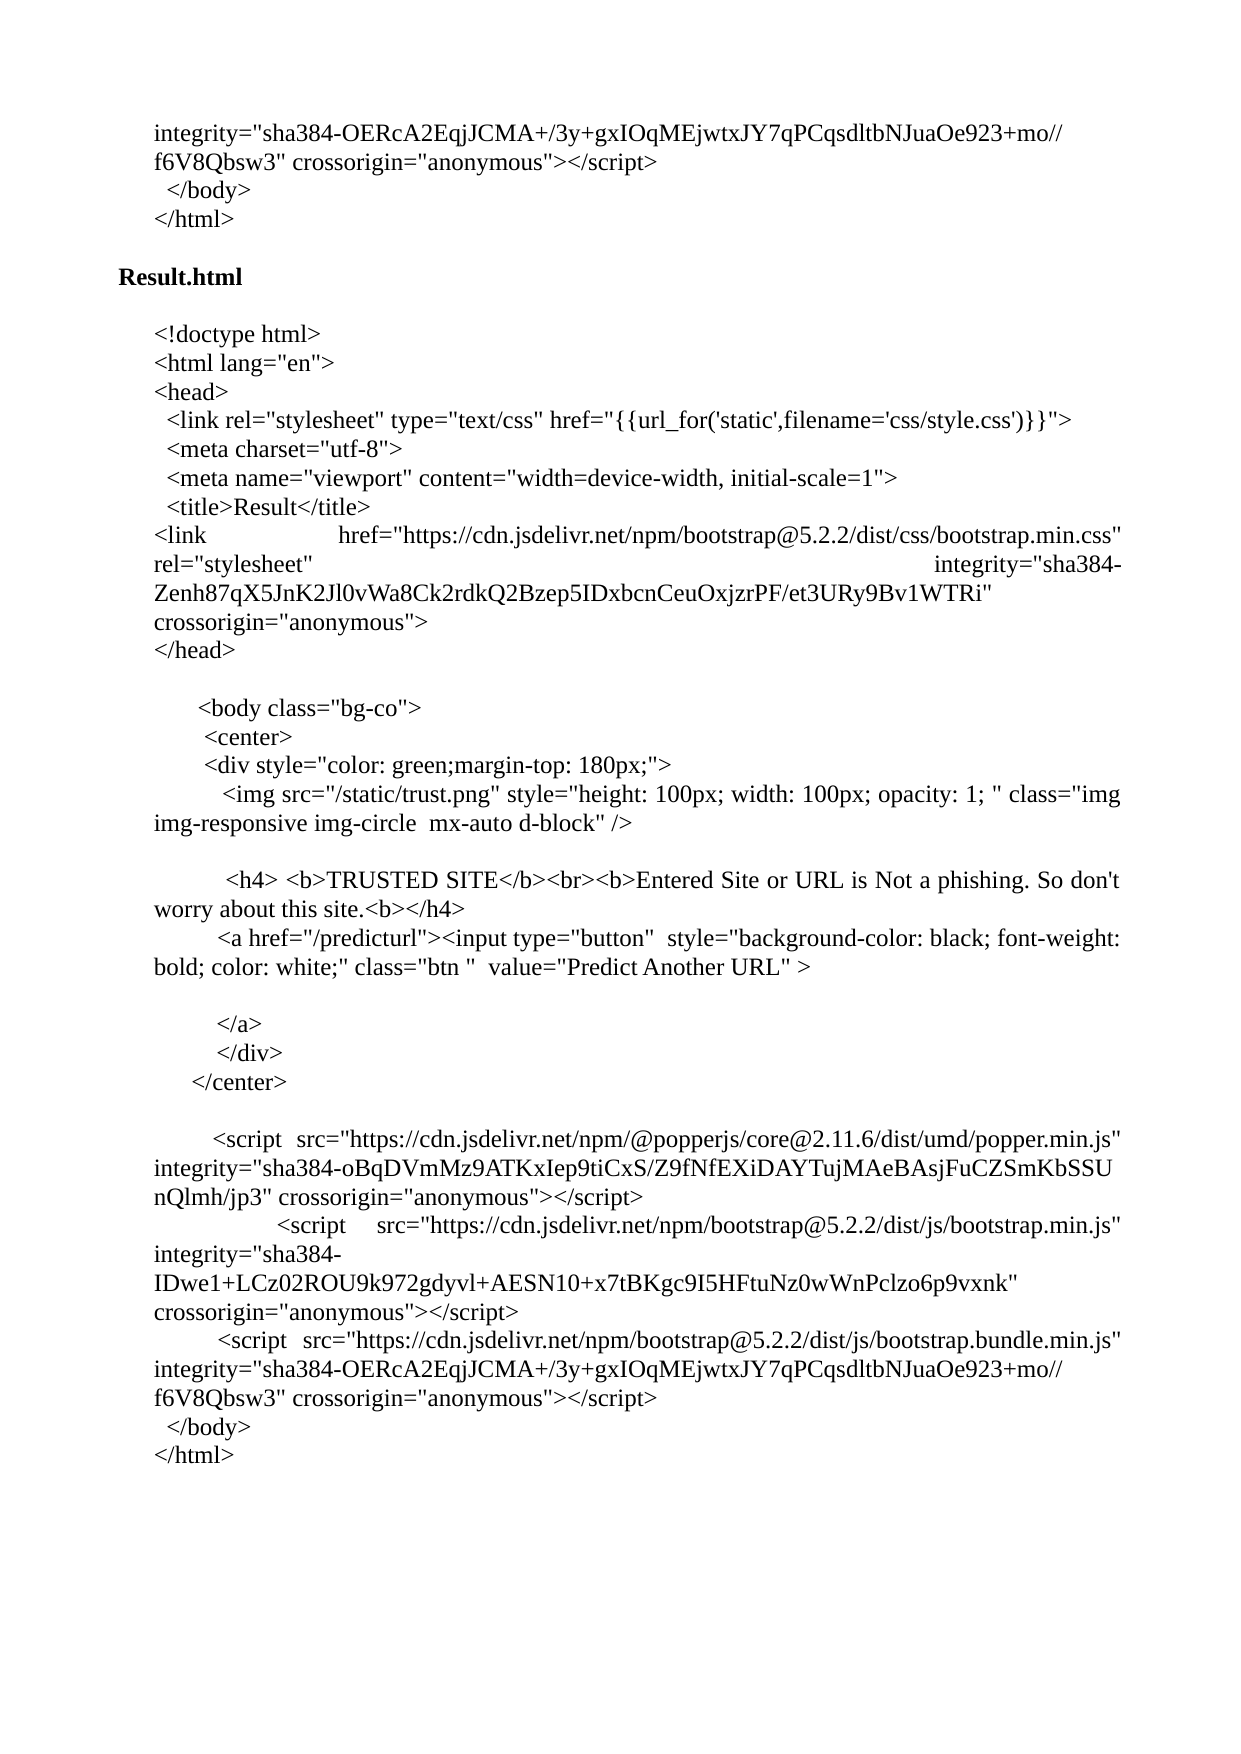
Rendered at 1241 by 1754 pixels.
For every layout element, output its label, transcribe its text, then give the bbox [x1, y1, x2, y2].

text <img src="/static/trust.png" style="height: 100px; width: 100px; opacity: 1; " class="img img-responsive img-circle mx-auto d-block" /> [153, 779, 1122, 837]
text <link href="https://cdn.jsdelivr.net/npm/bootstrap@5.2.2/dist/css/bootstrap.min.css" rel="stylesheet" integrity="sha384-Zenh87qX5JnK2Jl0vWa8Ck2rdkQ2Bzep5IDxbcnCeuOxjzrPF/et3URy9Bv1WTRi" crossorigin="anonymous"> [153, 521, 1122, 636]
text <div style="color: green;margin-top: 180px;"> [153, 751, 1122, 779]
text <h4> <b>TRUSTED SITE</b><br><b>Entered Site or URL is Not a phishing. So don't worry about this site.<b></h4> [153, 866, 1122, 923]
text </head> [153, 636, 1122, 664]
text <meta name="viewport" content="width=device-width, initial-scale=1"> [153, 463, 1122, 492]
text </div> [153, 1038, 1122, 1067]
text <script src="https://cdn.jsdelivr.net/npm/bootstrap@5.2.2/dist/js/bootstrap.min.js" integrity="sha384-IDwe1+LCz02ROU9k972gdyvl+AESN10+x7tBKgc9I5HFtuNz0wWnPclzo6p9vxnk" crossorigin="anonymous"></script> [153, 1211, 1122, 1326]
text <head> [153, 377, 1122, 406]
text <title>Result</title> [153, 492, 1122, 521]
text <script src="https://cdn.jsdelivr.net/npm/@popperjs/core@2.11.6/dist/umd/popper.min.js" integrity="sha384-oBqDVmMz9ATKxIep9tiCxS/Z9fNfEXiDAYTujMAeBAsjFuCZSmKbSSUnQlmh/jp3" crossorigin="anonymous"></script> [153, 1124, 1122, 1211]
text <center> [153, 722, 1122, 751]
text <!doctype html> [153, 319, 1122, 348]
text <body class="bg-co"> [153, 693, 1122, 722]
text <link rel="stylesheet" type="text/css" href="{{url_for('static',filename='css/style.css')}}"> [153, 406, 1122, 434]
text <script src="https://cdn.jsdelivr.net/npm/bootstrap@5.2.2/dist/js/bootstrap.bundle.min.js" integrity="sha384-OERcA2EqjJCMA+/3y+gxIOqMEjwtxJY7qPCqsdltbNJuaOe923+mo//f6V8Qbsw3" crossorigin="anonymous"></script> [153, 1326, 1122, 1412]
text </body> [153, 176, 1122, 204]
text </body> [153, 1412, 1122, 1441]
text </html> [153, 1441, 1122, 1469]
text Result.html [118, 262, 1122, 291]
text integrity="sha384-OERcA2EqjJCMA+/3y+gxIOqMEjwtxJY7qPCqsdltbNJuaOe923+mo//f6V8Qbsw3" crossorigin="anonymous"></script> [153, 118, 1122, 176]
text <a href="/predicturl"><input type="button" style="background-color: black; font-weight: bold; color: white;" class="btn " value="Predict Another URL" > [153, 923, 1122, 981]
text </a> [153, 1009, 1122, 1038]
text <html lang="en"> [153, 348, 1122, 377]
text <meta charset="utf-8"> [153, 434, 1122, 463]
text </html> [153, 204, 1122, 233]
text </center> [153, 1067, 1122, 1096]
